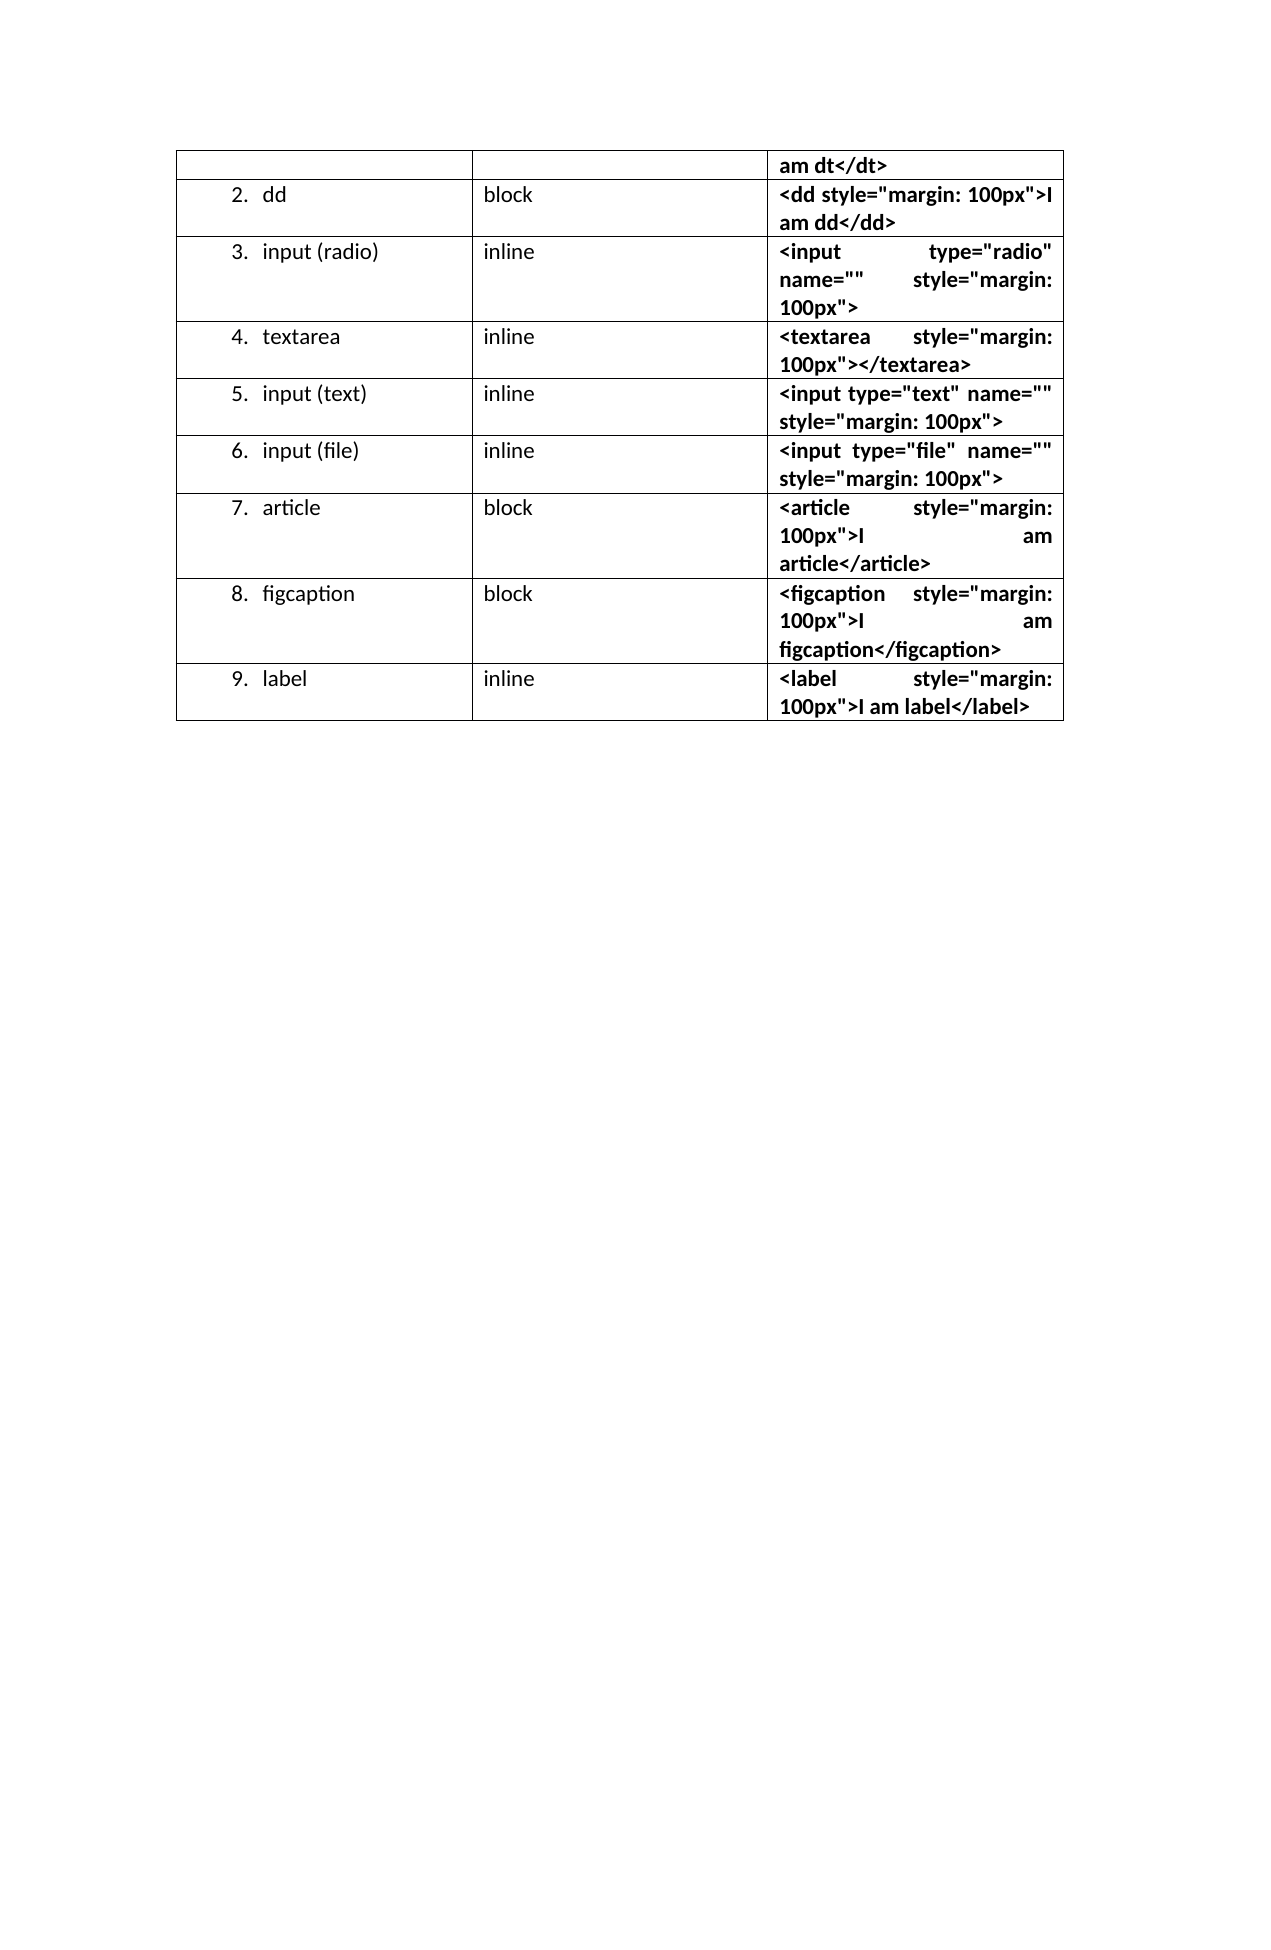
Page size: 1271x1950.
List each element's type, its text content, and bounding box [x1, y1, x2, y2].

table_cell inline [473, 322, 767, 378]
table_cell textarea [177, 322, 472, 378]
table_cell dt [177, 151, 472, 179]
table_cell dd [177, 180, 472, 236]
table_cell input (file) [177, 436, 472, 492]
table_cell input (text) [177, 379, 472, 435]
table_cell block [473, 180, 767, 236]
table_cell block [473, 151, 767, 179]
table_cell inline [473, 237, 767, 321]
table_cell inline [473, 379, 767, 435]
table_cell figcaption [177, 579, 472, 663]
table_cell inline [473, 436, 767, 492]
table_cell inline [473, 664, 767, 720]
table_cell block [473, 579, 767, 663]
table_cell block [473, 494, 767, 578]
table_cell input (radio) [177, 237, 472, 321]
table_cell label [177, 664, 472, 720]
table_cell article [177, 494, 472, 578]
